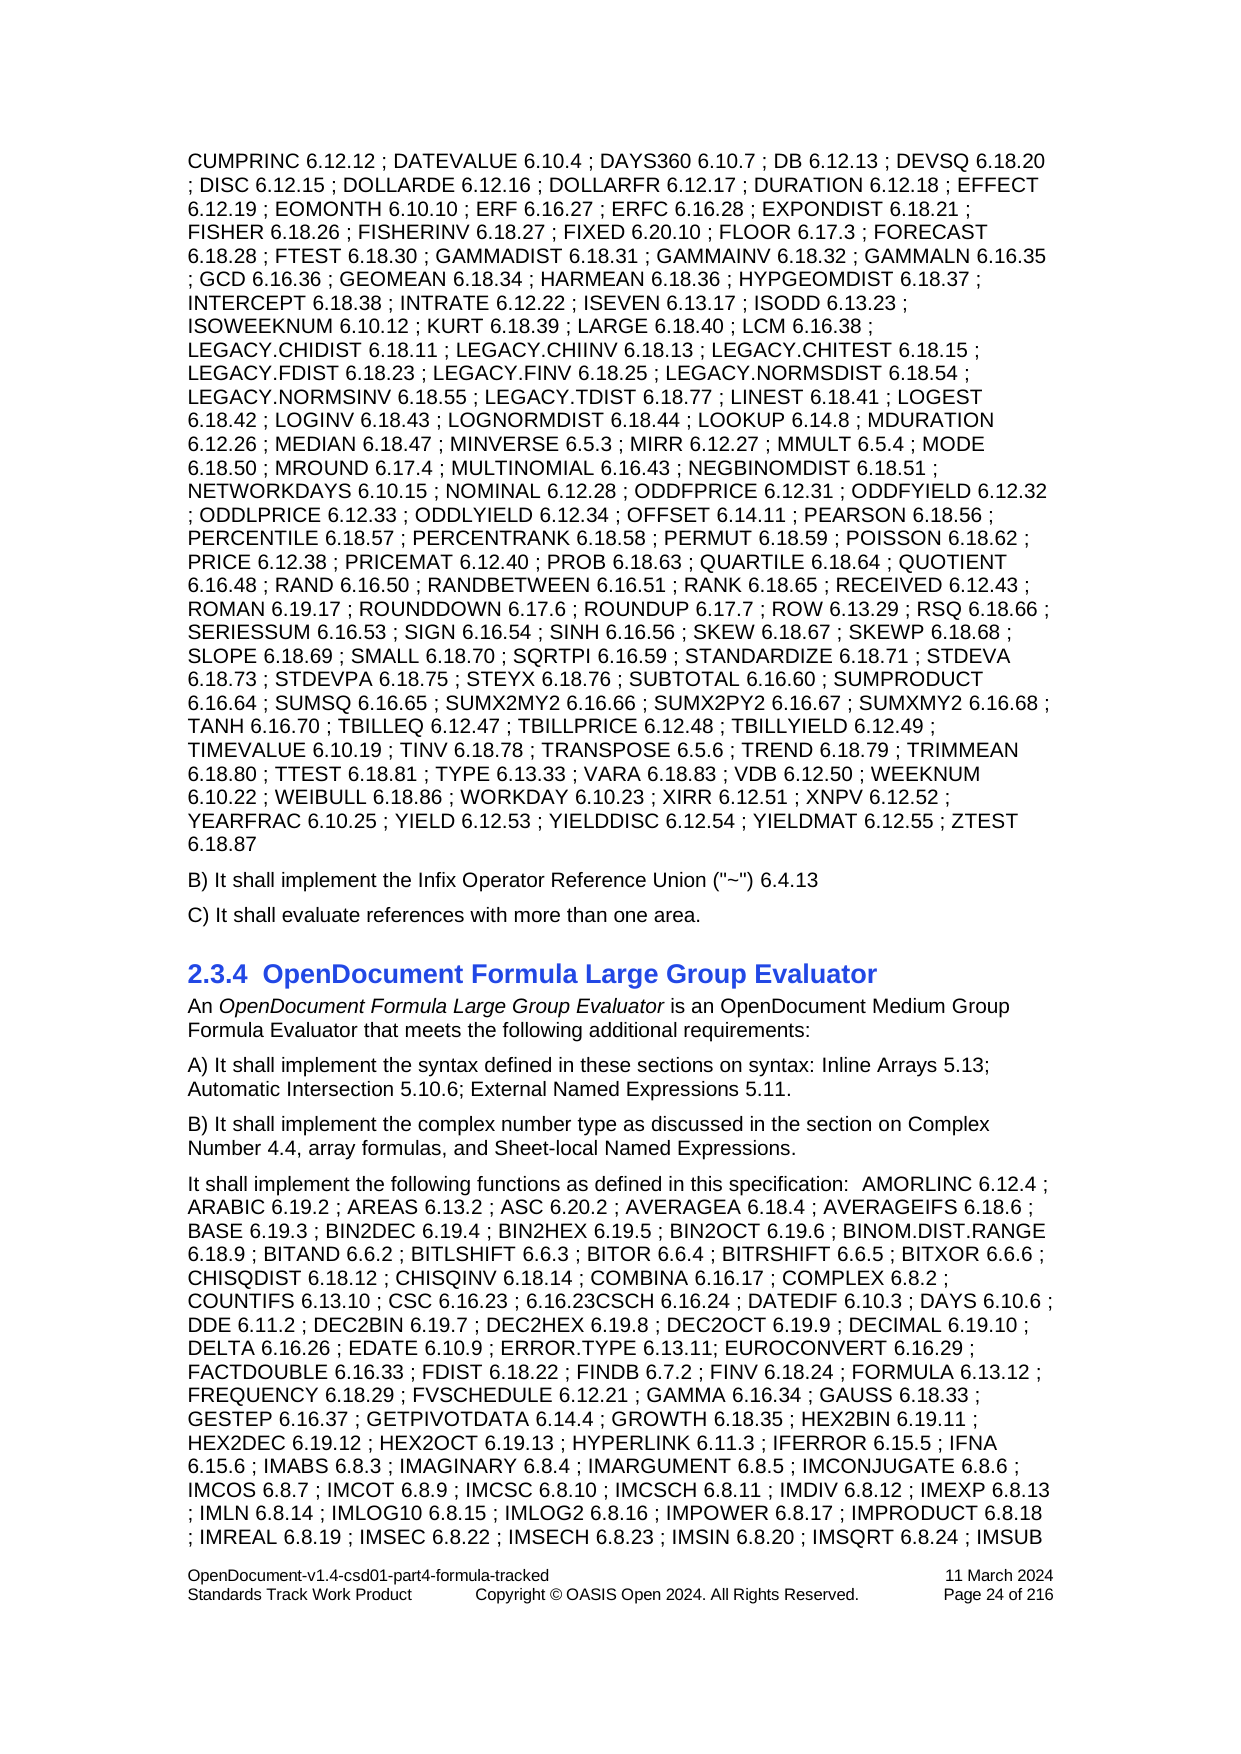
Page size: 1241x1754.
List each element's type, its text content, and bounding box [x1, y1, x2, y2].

list CUMPRINC 6.12.12 ; DATEVALUE 6.10.4 ; DAYS360 6.10.7 ; DB 6.12.13 ; DEVSQ 6.18.20 ; DISC 6.12.15 ; DOLLARDE 6.12.16 ; DOLLARFR 6.12.17 ; DURATION 6.12.18 ; EFFECT 6.12.19 ; EOMONTH 6.10.10 ; ERF 6.16.27 ; ERFC 6.16.28 ; EXPONDIST 6.18.21 ; FISHER 6.18.26 ; FISHERINV 6.18.27 ; FIXED 6.20.10 ; FLOOR 6.17.3 ; FORECAST 6.18.28 ; FTEST 6.18.30 ; GAMMADIST 6.18.31 ; GAMMAINV 6.18.32 ; GAMMALN 6.16.35 ; GCD 6.16.36 ; GEOMEAN 6.18.34 ; HARMEAN 6.18.36 ; HYPGEOMDIST 6.18.37 ; INTERCEPT 6.18.38 ; INTRATE 6.12.22 ; ISEVEN 6.13.17 ; ISODD 6.13.23 ; ISOWEEKNUM 6.10.12 ; KURT 6.18.39 ; LARGE 6.18.40 ; LCM 6.16.38 ; LEGACY.CHIDIST 6.18.11 ; LEGACY.CHIINV 6.18.13 ; LEGACY.CHITEST 6.18.15 ; LEGACY.FDIST 6.18.23 ; LEGACY.FINV 6.18.25 ; LEGACY.NORMSDIST 6.18.54 ; LEGACY.NORMSINV 6.18.55 ; LEGACY.TDIST 6.18.77 ; LINEST 6.18.41 ; LOGEST 6.18.42 ; LOGINV 6.18.43 ; LOGNORMDIST 6.18.44 ; LOOKUP 6.14.8 ; MDURATION 6.12.26 ; MEDIAN 6.18.47 ; MINVERSE 6.5.3 ; MIRR 6.12.27 ; MMULT 6.5.4 ; MODE 6.18.50 ; MROUND 6.17.4 ; MULTINOMIAL 6.16.43 ; NEGBINOMDIST 6.18.51 ; NETWORKDAYS 6.10.15 ; NOMINAL 6.12.28 ; ODDFPRICE 6.12.31 ; ODDFYIELD 6.12.32 ; ODDLPRICE 6.12.33 ; ODDLYIELD 6.12.34 ; OFFSET 6.14.11 ; PEARSON 6.18.56 ; PERCENTILE 6.18.57 ; PERCENTRANK 6.18.58 ; PERMUT 6.18.59 ; POISSON 6.18.62 ; PRICE 6.12.38 ; PRICEMAT 6.12.40 ; PROB 6.18.63 ; QUARTILE 6.18.64 ; QUOTIENT 6.16.48 ; RAND 6.16.50 ; RANDBETWEEN 6.16.51 ; RANK 6.18.65 ; RECEIVED 6.12.43 ; ROMAN 6.19.17 ; ROUNDDOWN 6.17.6 ; ROUNDUP 6.17.7 ; ROW 6.13.29 ; RSQ 6.18.66 ; SERIESSUM 6.16.53 ; SIGN 6.16.54 ; SINH 6.16.56 ; SKEW 6.18.67 ; SKEWP 6.18.68 ; SLOPE 6.18.69 ; SMALL 6.18.70 ; SQRTPI 6.16.59 ; STANDARDIZE 6.18.71 ; STDEVA 6.18.73 ; STDEVPA 6.18.75 ; STEYX 6.18.76 ; SUBTOTAL 6.16.60 ; SUMPRODUCT 6.16.64 ; SUMSQ 6.16.65 ; SUMX2MY2 6.16.66 ; SUMX2PY2 6.16.67 ; SUMXMY2 6.16.68 ; TANH 6.16.70 ; TBILLEQ 6.12.47 ; TBILLPRICE 6.12.48 ; TBILLYIELD 6.12.49 ; TIMEVALUE 6.10.19 ; TINV 6.18.78 ; TRANSPOSE 6.5.6 ; TREND 6.18.79 ; TRIMMEAN 6.18.80 ; TTEST 6.18.81 ; TYPE 6.13.33 ; VARA 6.18.83 ; VDB 6.12.50 ; WEEKNUM 6.10.22 ; WEIBULL 6.18.86 ; WORKDAY 6.10.23 ; XIRR 6.12.51 ; XNPV 6.12.52 ; YEARFRAC 6.10.25 ; YIELD 6.12.53 ; YIELDDISC 6.12.54 ; YIELDMAT 6.12.55 ; ZTEST 6.18.87 [187, 150, 1053, 856]
text It shall implement the following functions as defined in this specification: AMORLINC 6.12.4 ; ARABIC 6.19.2 ; AREAS 6.13.2 ; ASC 6.20.2 ; AVERAGEA 6.18.4 ; AVERAGEIFS 6.18.6 ; BASE 6.19.3 ; BIN2DEC 6.19.4 ; BIN2HEX 6.19.5 ; BIN2OCT 6.19.6 ; BINOM.DIST.RANGE 6.18.9 ; BITAND 6.6.2 ; BITLSHIFT 6.6.3 ; BITOR 6.6.4 ; BITRSHIFT 6.6.5 ; BITXOR 6.6.6 ; CHISQDIST 6.18.12 ; CHISQINV 6.18.14 ; COMBINA 6.16.17 ; COMPLEX 6.8.2 ; COUNTIFS 6.13.10 ; CSC 6.16.23 ; 6.16.23CSCH 6.16.24 ; DATEDIF 6.10.3 ; DAYS 6.10.6 ; DDE 6.11.2 ; DEC2BIN 6.19.7 ; DEC2HEX 6.19.8 ; DEC2OCT 6.19.9 ; DECIMAL 6.19.10 ; DELTA 6.16.26 ; EDATE 6.10.9 ; ERROR.TYPE 6.13.11; EUROCONVERT 6.16.29 ; FACTDOUBLE 6.16.33 ; FDIST 6.18.22 ; FINDB 6.7.2 ; FINV 6.18.24 ; FORMULA 6.13.12 ; FREQUENCY 6.18.29 ; FVSCHEDULE 6.12.21 ; GAMMA 6.16.34 ; GAUSS 6.18.33 ; GESTEP 6.16.37 ; GETPIVOTDATA 6.14.4 ; GROWTH 6.18.35 ; HEX2BIN 6.19.11 ; HEX2DEC 6.19.12 ; HEX2OCT 6.19.13 ; HYPERLINK 6.11.3 ; IFERROR 6.15.5 ; IFNA 6.15.6 ; IMABS 6.8.3 ; IMAGINARY 6.8.4 ; IMARGUMENT 6.8.5 ; IMCONJUGATE 6.8.6 ; IMCOS 6.8.7 ; IMCOT 6.8.9 ; IMCSC 6.8.10 ; IMCSCH 6.8.11 ; IMDIV 6.8.12 ; IMEXP 6.8.13 ; IMLN 6.8.14 ; IMLOG10 6.8.15 ; IMLOG2 6.8.16 ; IMPOWER 6.8.17 ; IMPRODUCT 6.8.18 ; IMREAL 6.8.19 ; IMSEC 6.8.22 ; IMSECH 6.8.23 ; IMSIN 6.8.20 ; IMSQRT 6.8.24 ; IMSUB [187, 1172, 1053, 1549]
text An OpenDocument Formula Large Group Evaluator is an OpenDocument Medium Group Formula Evaluator that meets the following additional requirements: [187, 994, 1053, 1042]
list It shall implement the syntax defined in these sections on syntax: Inline Arrays 5.13; Automatic Intersection 5.10.6; External Named Expressions 5.11. [187, 1054, 1053, 1101]
list It shall implement the complex number type as discussed in the section on Complex Number 4.4, array formulas, and Sheet-local Named Expressions. [187, 1113, 1053, 1160]
list It shall implement the Infix Operator Reference Union ("~") 6.4.13 [187, 868, 1053, 892]
subtitle OpenDocument Formula Large Group Evaluator [187, 958, 1053, 988]
list It shall evaluate references with more than one area. [187, 904, 1053, 927]
